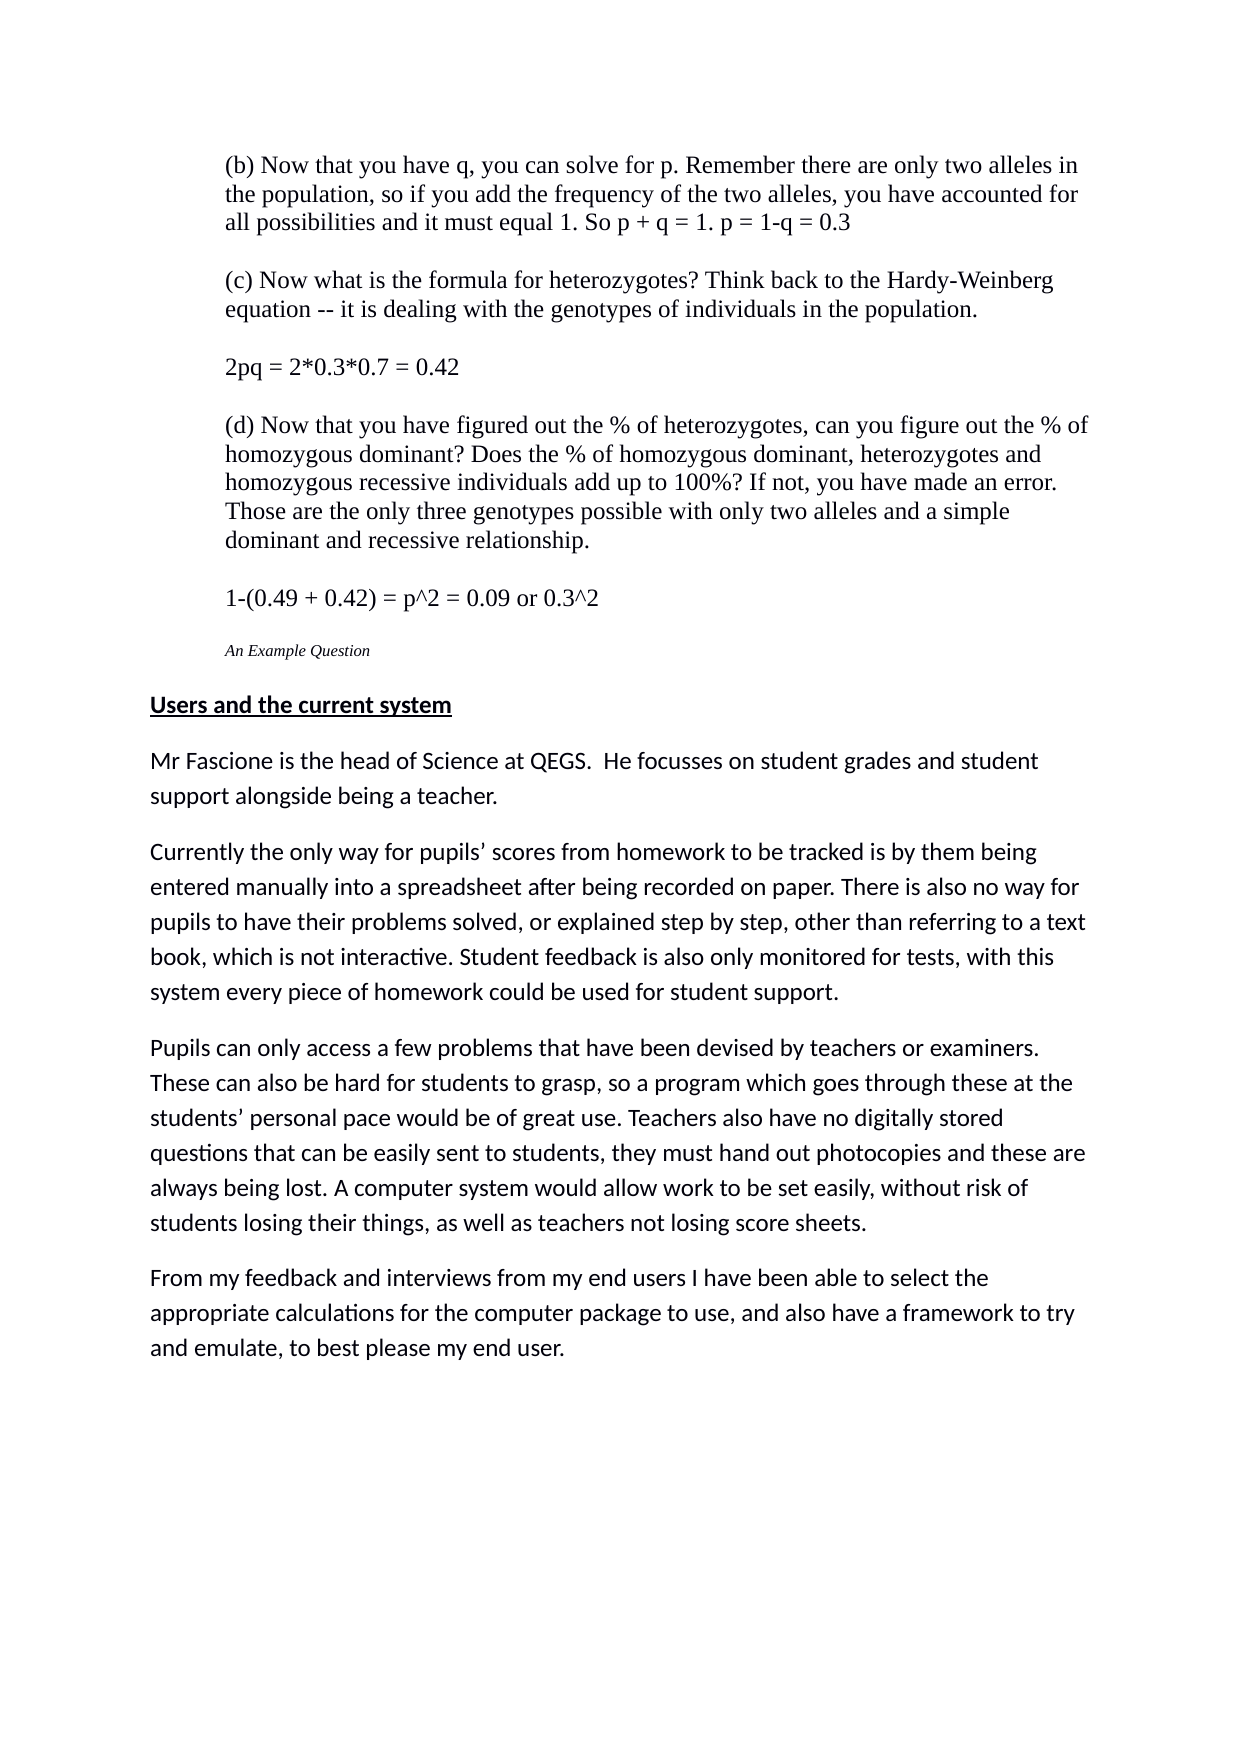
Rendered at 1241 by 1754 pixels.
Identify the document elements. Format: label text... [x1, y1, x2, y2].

text Mr Fascione is the head of Science at QEGS. He focusses on student grades and student support alongside being a teacher. [150, 745, 1090, 811]
text (b) Now that you have q, you can solve for p. Remember there are only two alleles in the population, so if you add the frequency of the two alleles, you have accounted for all possibilities and it must equal 1. So p + q = 1. p = 1-q = 0.3 [225, 150, 1090, 236]
text Pupils can only access a few problems that have been devised by teachers or examiners. These can also be hard for students to grasp, so a program which goes through these at the students’ personal pace would be of great use. Teachers also have no digitally stored questions that can be easily sent to students, they must hand out photocopies and these are always being lost. A computer system would allow work to be set easily, without risk of students losing their things, as well as teachers not losing score sheets. [150, 1032, 1090, 1237]
text 1-(0.49 + 0.42) = p^2 = 0.09 or 0.3^2 [225, 583, 1090, 612]
text 2pq = 2*0.3*0.7 = 0.42 [225, 352, 1090, 381]
text From my feedback and interviews from my end users I have been able to select the appropriate calculations for the computer package to use, and also have a framework to try and emulate, to best please my end user. [150, 1262, 1090, 1363]
text (d) Now that you have figured out the % of heterozygotes, can you figure out the % of homozygous dominant? Does the % of homozygous dominant, heterozygotes and homozygous recessive individuals add up to 100%? If not, you have made an error. Those are the only three genotypes possible with only two alleles and a simple dominant and recessive relationship. [225, 410, 1090, 554]
text An Example Question [225, 641, 1090, 660]
text (c) Now what is the formula for heterozygotes? Think back to the Hardy-Weinberg equation -- it is dealing with the genotypes of individuals in the population. [225, 265, 1090, 323]
text Users and the current system [150, 689, 1090, 720]
text Currently the only way for pupils’ scores from homework to be tracked is by them being entered manually into a spreadsheet after being recorded on paper. There is also no way for pupils to have their problems solved, or explained step by step, other than referring to a text book, which is not interactive. Student feedback is also only monitored for tests, with this system every piece of homework could be used for student support. [150, 836, 1090, 1006]
